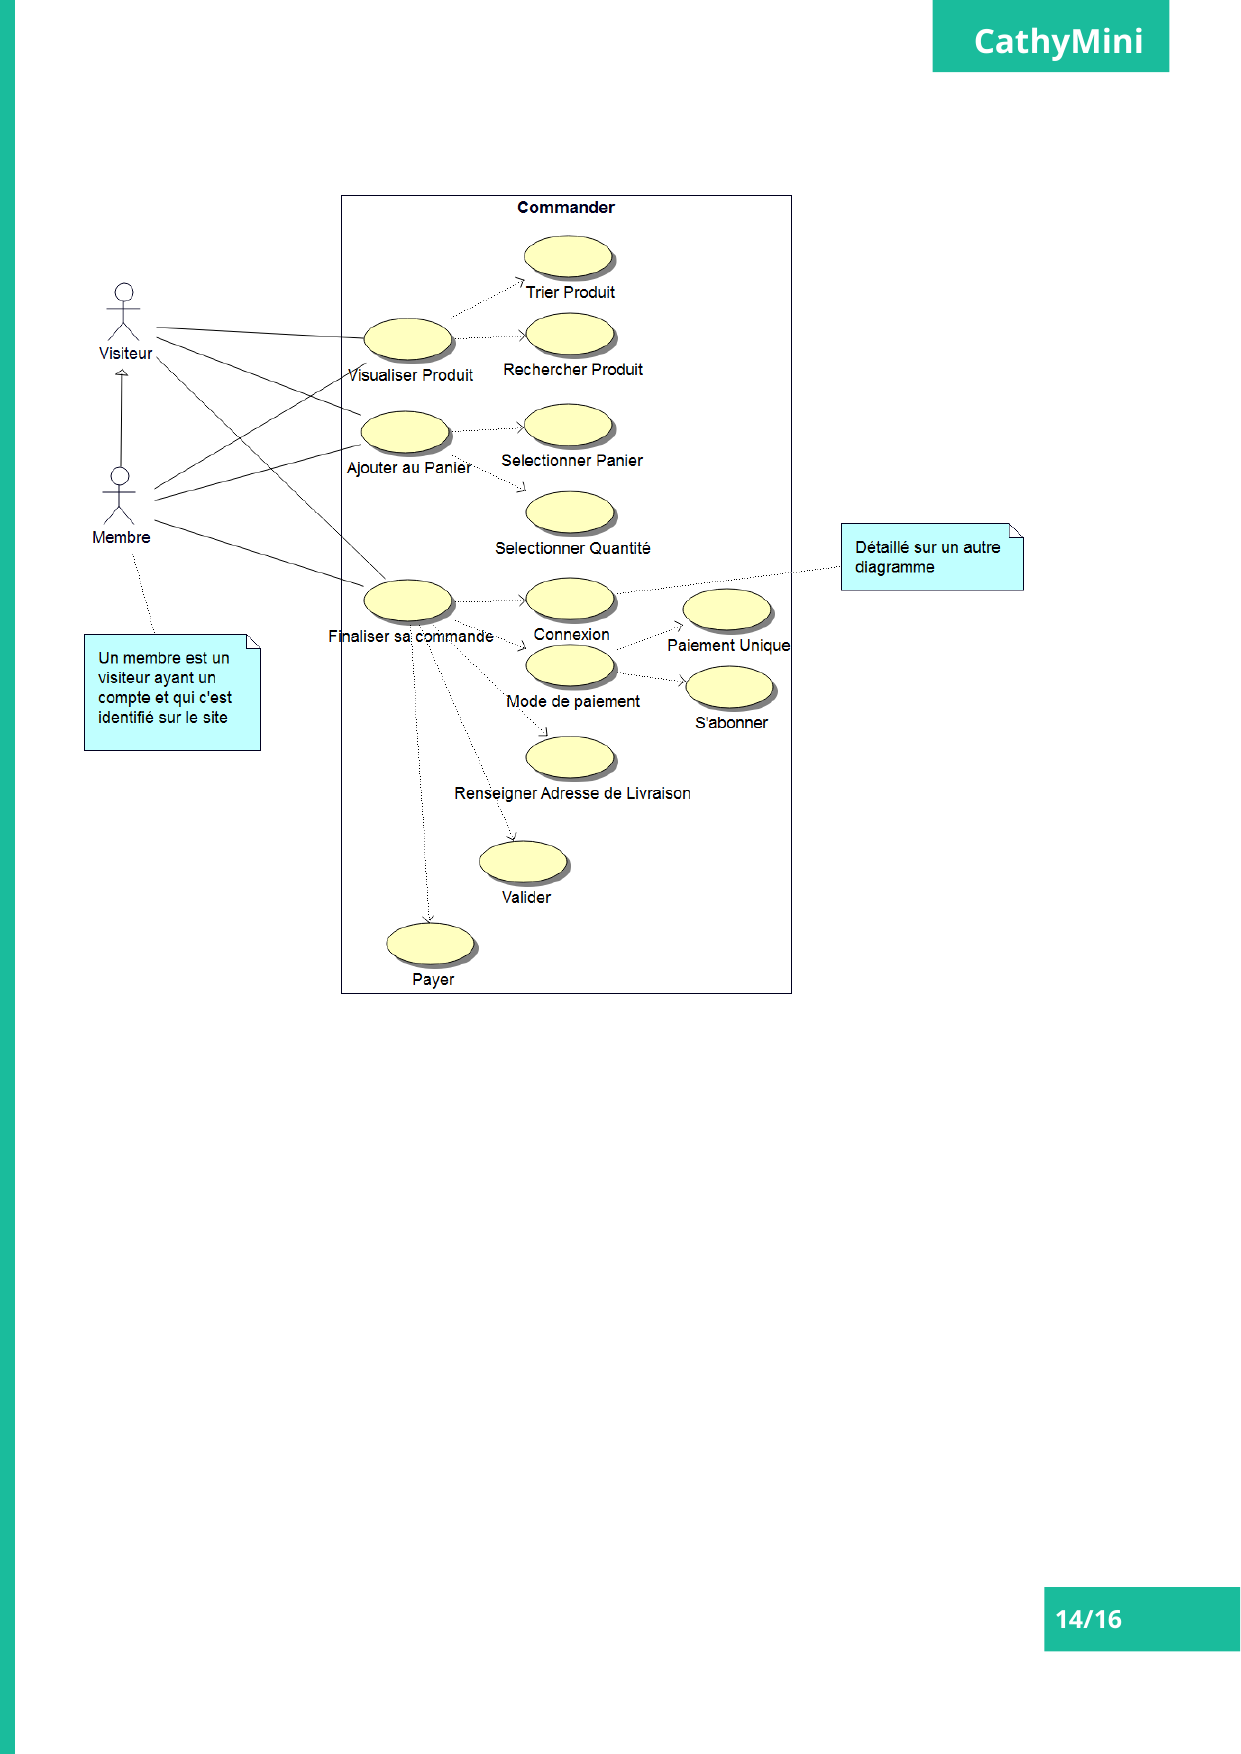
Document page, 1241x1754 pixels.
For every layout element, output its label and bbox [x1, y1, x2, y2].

picture [77, 182, 1037, 1009]
